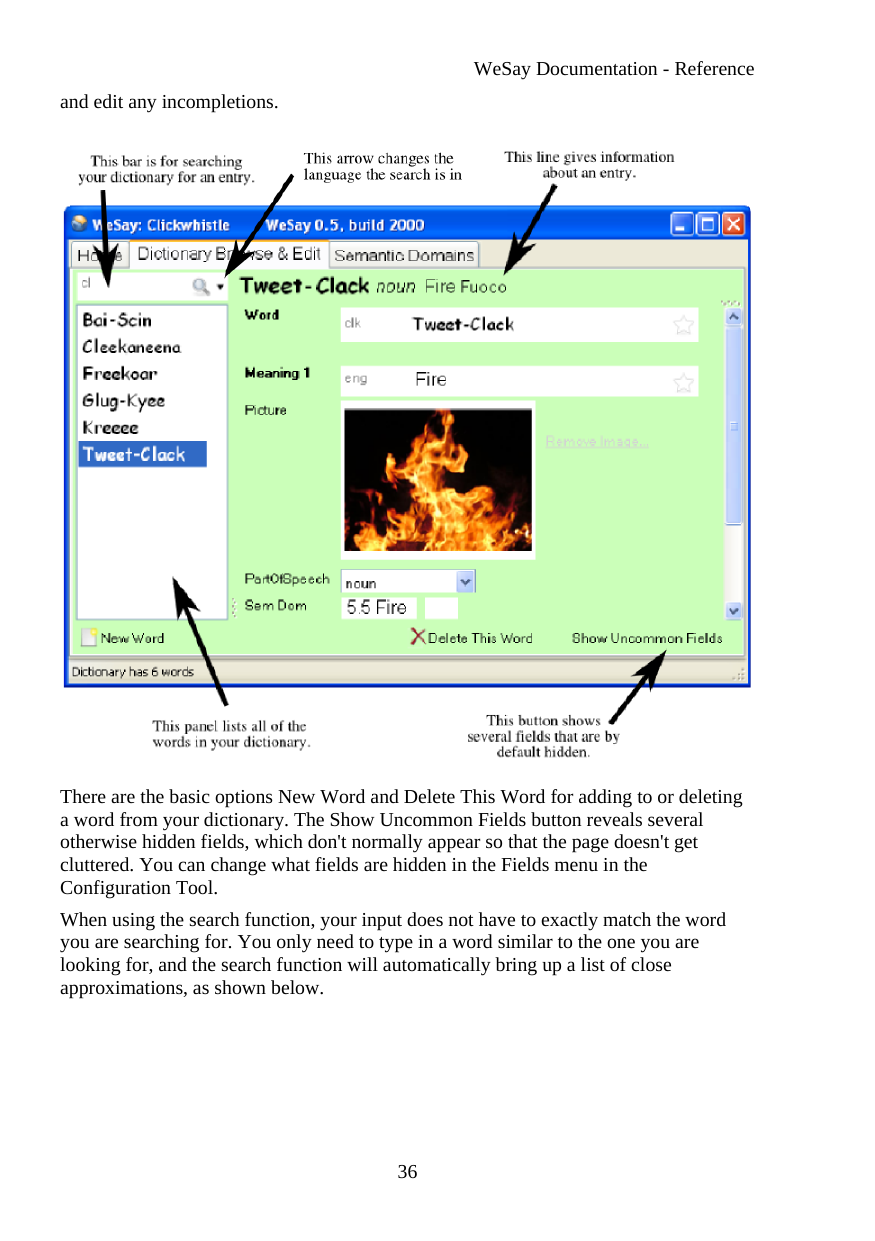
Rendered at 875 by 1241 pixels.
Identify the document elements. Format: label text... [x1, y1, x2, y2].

text When using the search function, your input does not have to exactly match the word you are searching for. You only need to type in a word similar to the one you are looking for, and the search function will automatically bring up a list of close approximations, as shown below. [60, 908, 754, 999]
text There are the basic options New Word and Delete This Word for adding to or deleting a word from your dictionary. The Show Uncommon Fields button reveals several otherwise hidden fields, which don't normally appear so that the page doesn't get cluttered. You can change what fields are hidden in the Fields menu in the Configuration Tool. [60, 122, 754, 899]
text and edit any incompletions. [60, 90, 754, 113]
picture [63, 144, 751, 763]
